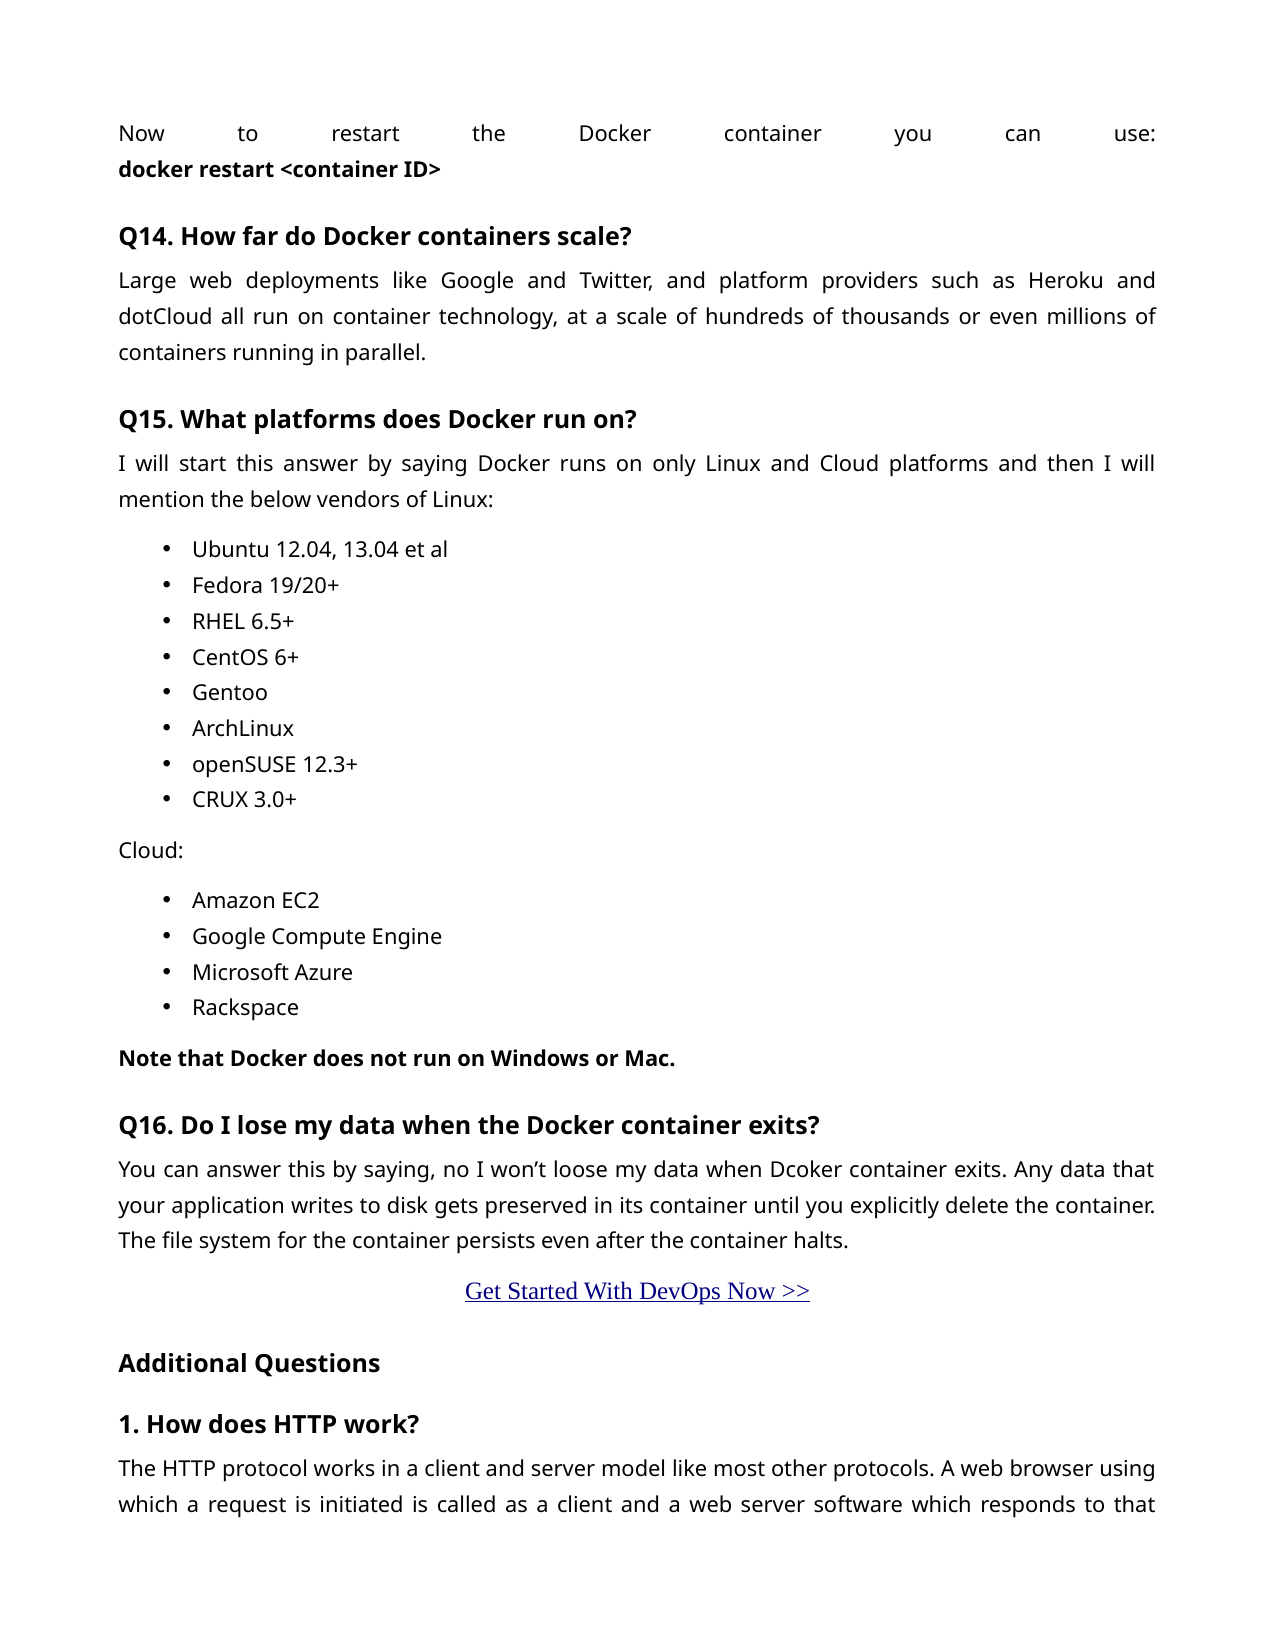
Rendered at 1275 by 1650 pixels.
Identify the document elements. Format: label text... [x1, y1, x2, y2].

text The HTTP protocol works in a client and server model like most other protocols. A web browser using which a request is initiated is called as a client and a web server software which responds to that [118, 1453, 1157, 1519]
text I will start this answer by saying Docker runs on only Linux and Cloud platforms and then I will mention the below vendors of Linux: [118, 448, 1157, 514]
list Microsoft Azure [162, 956, 1157, 986]
list CRUX 3.0+ [162, 784, 1157, 814]
text You can answer this by saying, no I won’t loose my data when Dcoker container exits. Any data that your application writes to disk gets preserved in its container until you explicitly delete the container. The file system for the container persists even after the container halts. [118, 1154, 1157, 1255]
text Note that Docker does not run on Windows or Mac. [118, 1042, 1157, 1072]
list Ubuntu 12.04, 13.04 et al [162, 534, 1157, 564]
text Get Started With DevOps Now >> [118, 1276, 1157, 1304]
subtitle Q15. What platforms does Docker run on? [118, 402, 1157, 436]
list Amazon EC2 [162, 885, 1157, 915]
list RHEL 6.5+ [162, 606, 1157, 636]
subtitle Q14. How far do Docker containers scale? [118, 219, 1157, 253]
list openSUSE 12.3+ [162, 749, 1157, 778]
list Google Compute Engine [162, 921, 1157, 951]
list Fedora 19/20+ [162, 570, 1157, 600]
subtitle Q16. Do I lose my data when the Docker container exits? [118, 1107, 1157, 1141]
text Now to restart the Docker container you can use: docker restart <container ID> [118, 118, 1157, 184]
text Large web deployments like Google and Twitter, and platform providers such as Heroku and dotCloud all run on container technology, at a scale of hundreds of thousands or even millions of containers running in parallel. [118, 265, 1157, 367]
subtitle Additional Questions [118, 1346, 1157, 1380]
list CentOS 6+ [162, 641, 1157, 671]
subtitle 1. How does HTTP work? [118, 1407, 1157, 1441]
list Rackspace [162, 992, 1157, 1022]
list ArchLinux [162, 713, 1157, 743]
list Gentoo [162, 677, 1157, 707]
text Cloud: [118, 835, 1157, 864]
